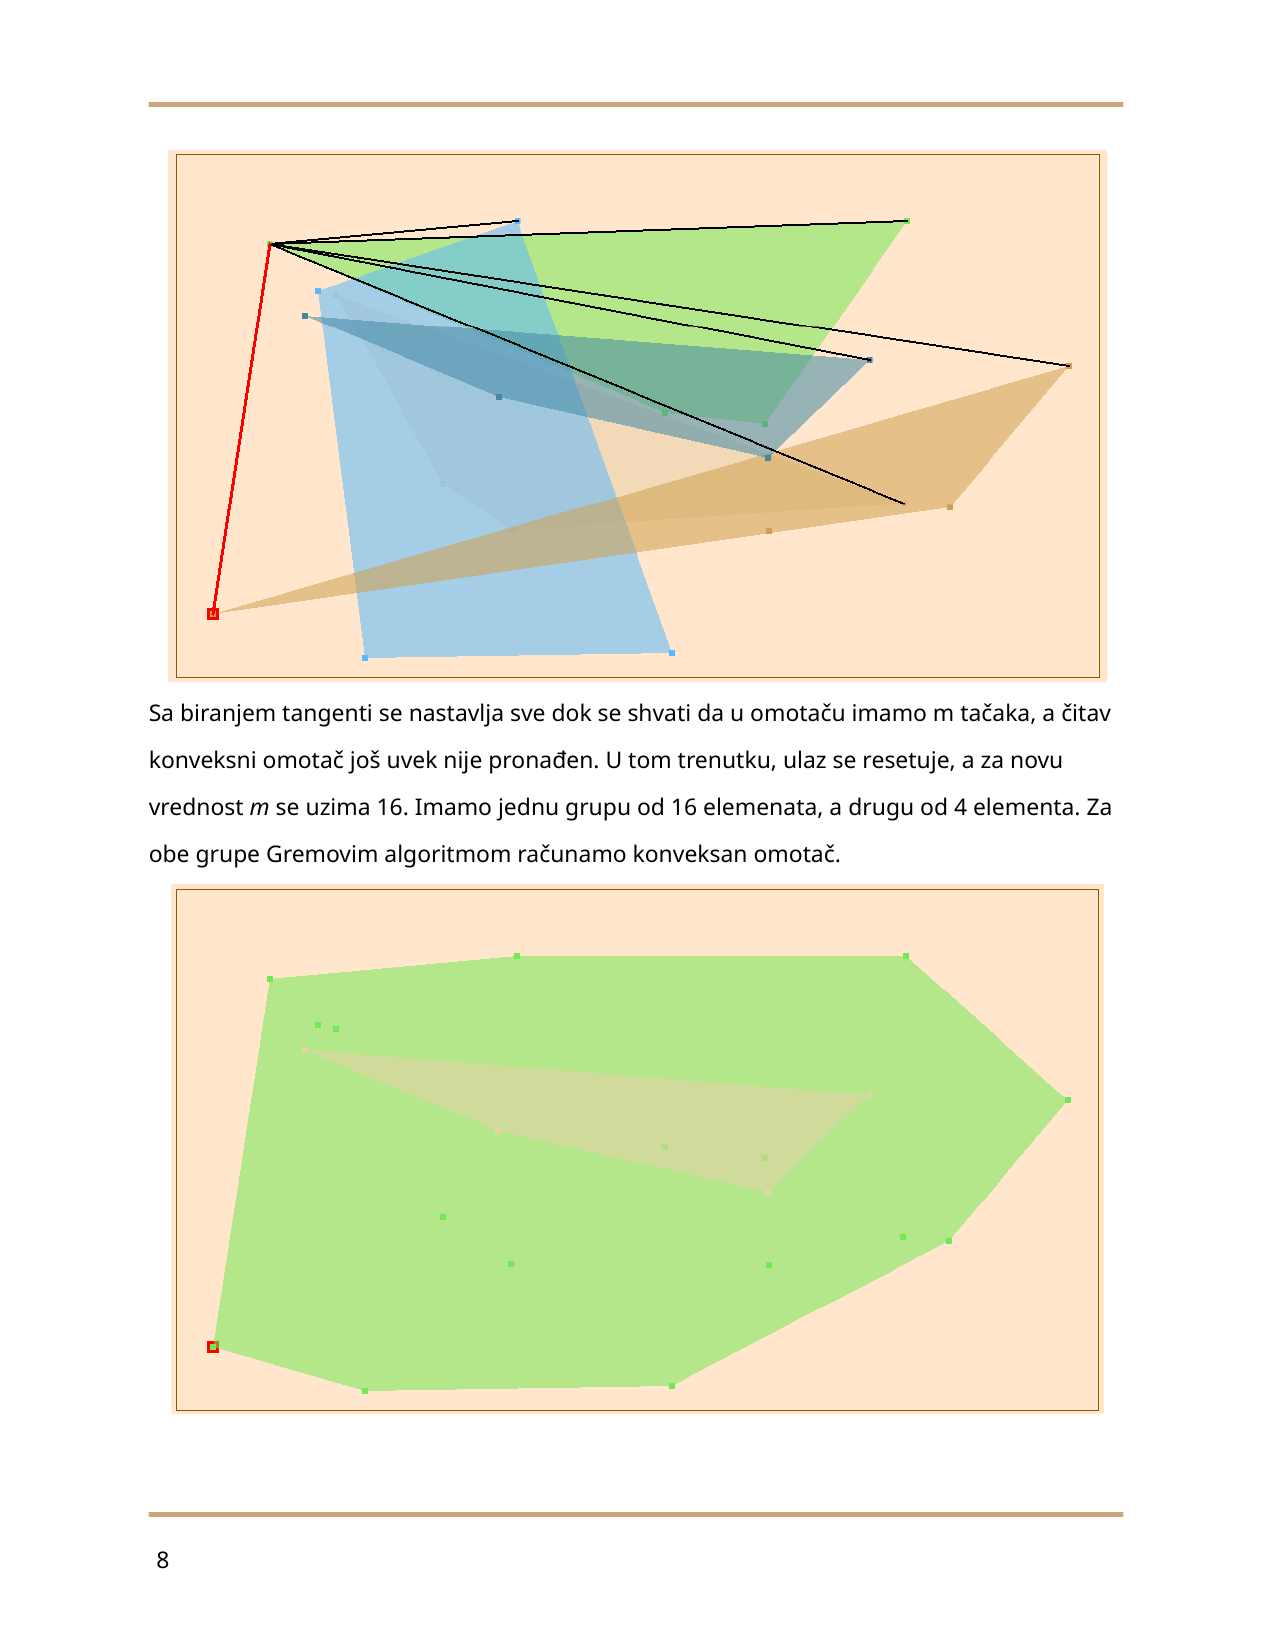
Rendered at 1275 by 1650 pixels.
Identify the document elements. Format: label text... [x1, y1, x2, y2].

picture [148, 102, 1124, 107]
text Sa biranjem tangenti se nastavlja sve dok se shvati da u omotaču imamo m tačaka, a čitav konveksni omotač još uvek nije pronađen. U tom trenutku, ulaz se resetuje, a za novu vrednost m se uzima 16. Imamo jednu grupu od 16 elemenata, a drugu od 4 elementa. Za obe grupe Gremovim algoritmom računamo konveksan omotač. [148, 150, 1125, 869]
picture [148, 1512, 1124, 1517]
picture [171, 884, 1104, 1414]
picture [168, 150, 1107, 682]
